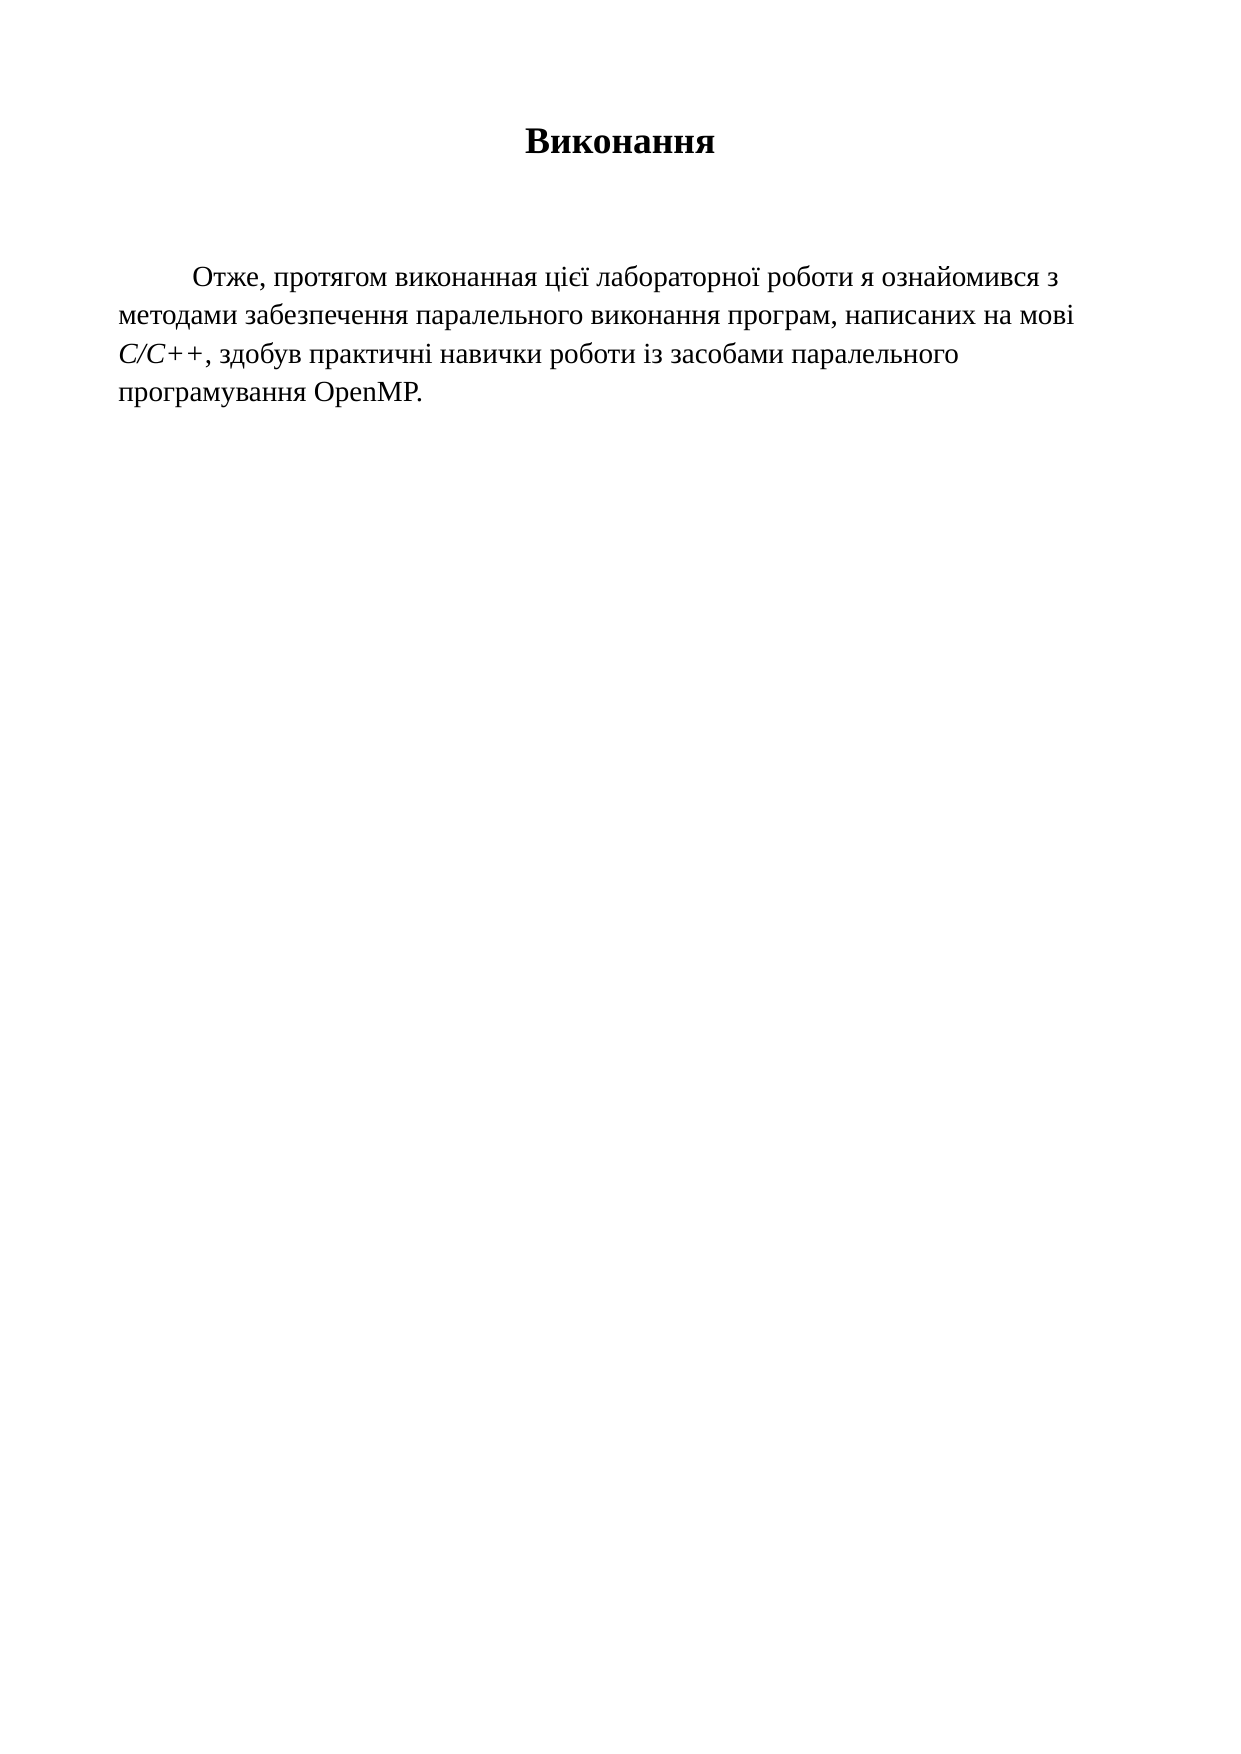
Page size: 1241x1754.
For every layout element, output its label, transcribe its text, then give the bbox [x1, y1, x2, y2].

list Отже, протягом виконанная цієї лабораторної роботи я ознайомився з методами забезпечення паралельного виконання програм, написаних на мові C/C++, здобув практичні навички роботи із засобами паралельного програмування OpenMP. [118, 259, 1122, 408]
list Виконання [118, 118, 1122, 161]
